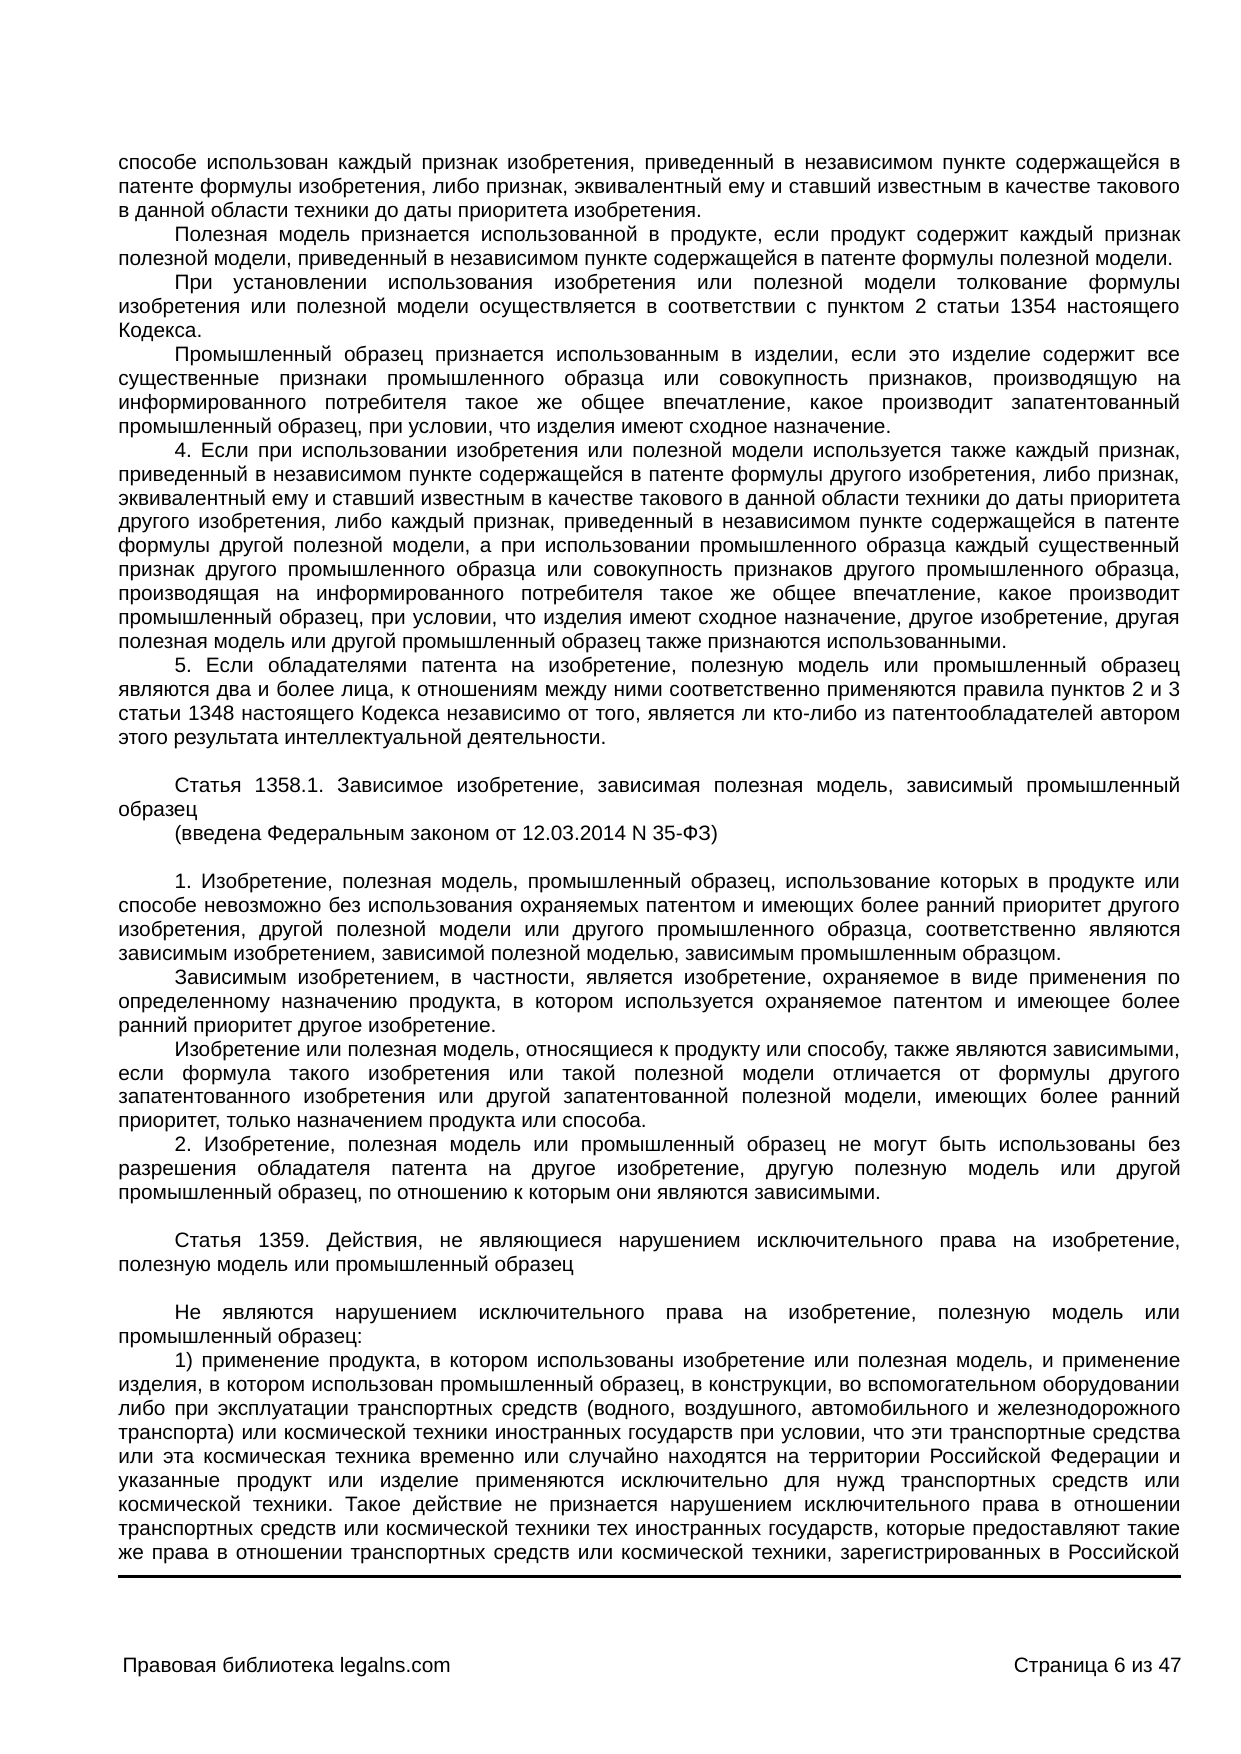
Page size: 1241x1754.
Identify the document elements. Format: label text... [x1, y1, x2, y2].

text Промышленный образец признается использованным в изделии, если это изделие содержит все существенные признаки промышленного образца или совокупность признаков, производящую на информированного потребителя такое же общее впечатление, какое производит запатентованный промышленный образец, при условии, что изделия имеют сходное назначение. [118, 342, 1181, 437]
text Не являются нарушением исключительного права на изобретение, полезную модель или промышленный образец: [118, 1300, 1181, 1348]
text Полезная модель признается использованной в продукте, если продукт содержит каждый признак полезной модели, приведенный в независимом пункте содержащейся в патенте формулы полезной модели. [118, 222, 1181, 270]
text (введена Федеральным законом от 12.03.2014 N 35-ФЗ) [118, 821, 1181, 845]
text 1. Изобретение, полезная модель, промышленный образец, использование которых в продукте или способе невозможно без использования охраняемых патентом и имеющих более ранний приоритет другого изобретения, другой полезной модели или другого промышленного образца, соответственно являются зависимым изобретением, зависимой полезной моделью, зависимым промышленным образцом. [118, 869, 1181, 964]
text способе использован каждый признак изобретения, приведенный в независимом пункте содержащейся в патенте формулы изобретения, либо признак, эквивалентный ему и ставший известным в качестве такового в данной области техники до даты приоритета изобретения. [118, 150, 1181, 222]
text 1) применение продукта, в котором использованы изобретение или полезная модель, и применение изделия, в котором использован промышленный образец, в конструкции, во вспомогательном оборудовании либо при эксплуатации транспортных средств (водного, воздушного, автомобильного и железнодорожного транспорта) или космической техники иностранных государств при условии, что эти транспортные средства или эта космическая техника временно или случайно находятся на территории Российской Федерации и указанные продукт или изделие применяются исключительно для нужд транспортных средств или космической техники. Такое действие не признается нарушением исключительного права в отношении транспортных средств или космической техники тех иностранных государств, которые предоставляют такие же права в отношении транспортных средств или космической техники, зарегистрированных в Российской [118, 1348, 1181, 1563]
text 5. Если обладателями патента на изобретение, полезную модель или промышленный образец являются два и более лица, к отношениям между ними соответственно применяются правила пунктов 2 и 3 статьи 1348 настоящего Кодекса независимо от того, является ли кто-либо из патентообладателей автором этого результата интеллектуальной деятельности. [118, 653, 1181, 749]
text Зависимым изобретением, в частности, является изобретение, охраняемое в виде применения по определенному назначению продукта, в котором используется охраняемое патентом и имеющее более ранний приоритет другое изобретение. [118, 964, 1181, 1036]
text 4. Если при использовании изобретения или полезной модели используется также каждый признак, приведенный в независимом пункте содержащейся в патенте формулы другого изобретения, либо признак, эквивалентный ему и ставший известным в качестве такового в данной области техники до даты приоритета другого изобретения, либо каждый признак, приведенный в независимом пункте содержащейся в патенте формулы другой полезной модели, а при использовании промышленного образца каждый существенный признак другого промышленного образца или совокупность признаков другого промышленного образца, производящая на информированного потребителя такое же общее впечатление, какое производит промышленный образец, при условии, что изделия имеют сходное назначение, другое изобретение, другая полезная модель или другой промышленный образец также признаются использованными. [118, 437, 1181, 653]
text При установлении использования изобретения или полезной модели толкование формулы изобретения или полезной модели осуществляется в соответствии с пунктом 2 статьи 1354 настоящего Кодекса. [118, 270, 1181, 342]
subtitle Статья 1358.1. Зависимое изобретение, зависимая полезная модель, зависимый промышленный образец [118, 773, 1181, 821]
text 2. Изобретение, полезная модель или промышленный образец не могут быть использованы без разрешения обладателя патента на другое изобретение, другую полезную модель или другой промышленный образец, по отношению к которым они являются зависимыми. [118, 1132, 1181, 1204]
text Изобретение или полезная модель, относящиеся к продукту или способу, также являются зависимыми, если формула такого изобретения или такой полезной модели отличается от формулы другого запатентованного изобретения или другой запатентованной полезной модели, имеющих более ранний приоритет, только назначением продукта или способа. [118, 1036, 1181, 1132]
subtitle Статья 1359. Действия, не являющиеся нарушением исключительного права на изобретение, полезную модель или промышленный образец [118, 1228, 1181, 1276]
